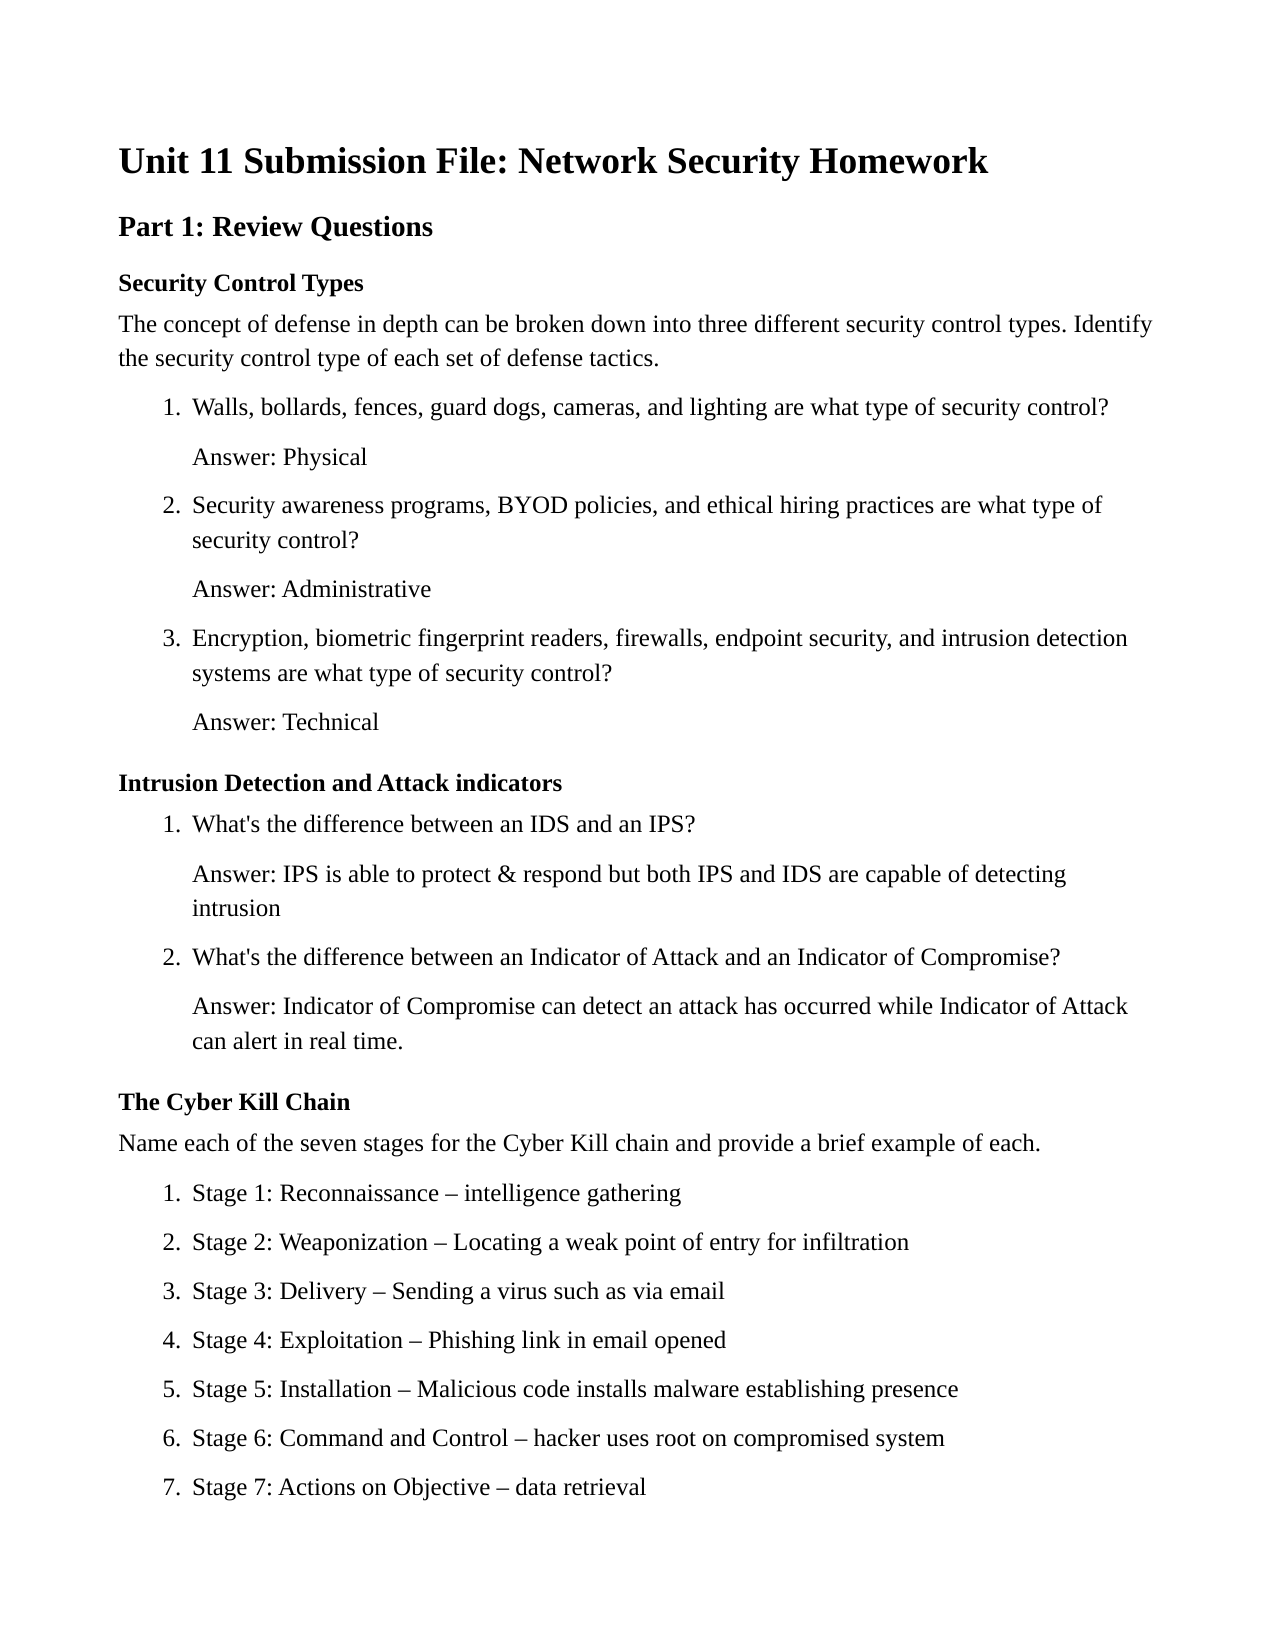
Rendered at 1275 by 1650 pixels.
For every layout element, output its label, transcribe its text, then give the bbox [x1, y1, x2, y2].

list Encryption, biometric fingerprint readers, firewalls, endpoint security, and intrusion detection systems are what type of security control? [162, 623, 1157, 686]
list Stage 5: Installation – Malicious code installs malware establishing presence [162, 1374, 1157, 1403]
list What's the difference between an IDS and an IPS? [162, 809, 1157, 838]
subtitle The Cyber Kill Chain [118, 1087, 1157, 1116]
text Name each of the seven stages for the Cyber Kill chain and provide a brief example of each. [118, 1128, 1157, 1157]
list What's the difference between an Indicator of Attack and an Indicator of Compromise? [162, 942, 1157, 971]
list Stage 4: Exploitation – Phishing link in email opened [162, 1325, 1157, 1353]
subtitle Security Control Types [118, 268, 1157, 296]
list Stage 7: Actions on Objective – data retrieval [162, 1472, 1157, 1501]
list Answer: Administrative [162, 574, 1157, 603]
list Stage 1: Reconnaissance – intelligence gathering [162, 1178, 1157, 1206]
list Stage 6: Command and Control – hacker uses root on compromised system [162, 1423, 1157, 1452]
list Answer: Indicator of Compromise can detect an attack has occurred while Indicator of Attack can alert in real time. [162, 991, 1157, 1054]
list Answer: IPS is able to protect & respond but both IPS and IDS are capable of detecting intrusion [162, 859, 1157, 922]
list Security awareness programs, BYOD policies, and ethical hiring practices are what type of security control? [162, 491, 1157, 554]
list Walls, bollards, fences, guard dogs, cameras, and lighting are what type of security control? [162, 392, 1157, 421]
list Stage 2: Weaponization – Locating a weak point of entry for infiltration [162, 1227, 1157, 1255]
subtitle Part 1: Review Questions [118, 209, 1157, 243]
text The concept of defense in depth can be broken down into three different security control types. Identify the security control type of each set of defense tactics. [118, 309, 1157, 372]
subtitle Unit 11 Submission File: Network Security Homework [118, 139, 1157, 182]
list Answer: Physical [162, 442, 1157, 470]
list Stage 3: Delivery – Sending a virus such as via email [162, 1276, 1157, 1304]
subtitle Intrusion Detection and Attack indicators [118, 768, 1157, 797]
list Answer: Technical [162, 707, 1157, 736]
